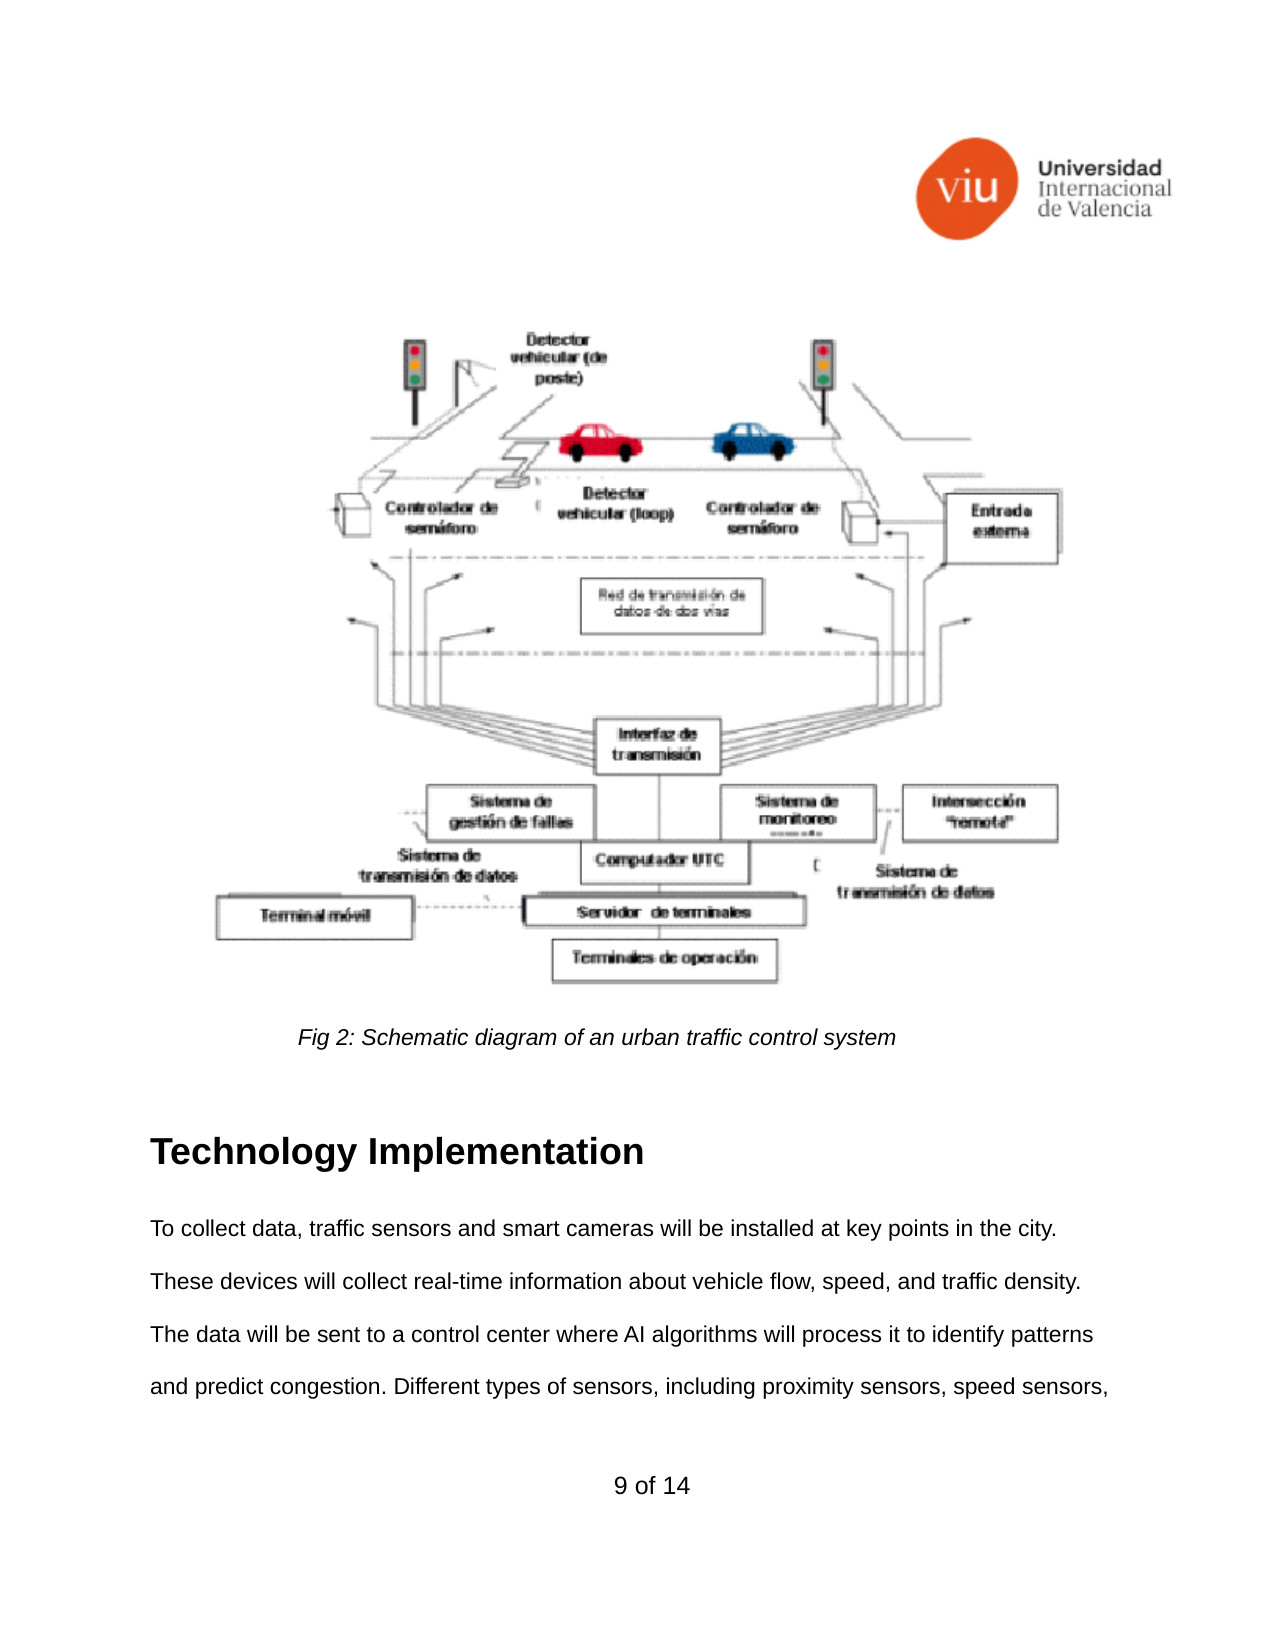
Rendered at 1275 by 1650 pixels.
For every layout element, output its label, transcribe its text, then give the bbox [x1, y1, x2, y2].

text To collect data, traffic sensors and smart cameras will be installed at key points in the city. These devices will collect real-time information about vehicle flow, speed, and traffic density. The data will be sent to a control center where AI algorithms will process it to identify patterns and predict congestion. Different types of sensors, including proximity sensors, speed sensors, [150, 1215, 1125, 1399]
text Technology Implementation [150, 1129, 1125, 1172]
picture [188, 318, 1087, 997]
text Fig 2: Schematic diagram of an urban traffic control system [150, 319, 1125, 1050]
picture [913, 134, 1175, 245]
